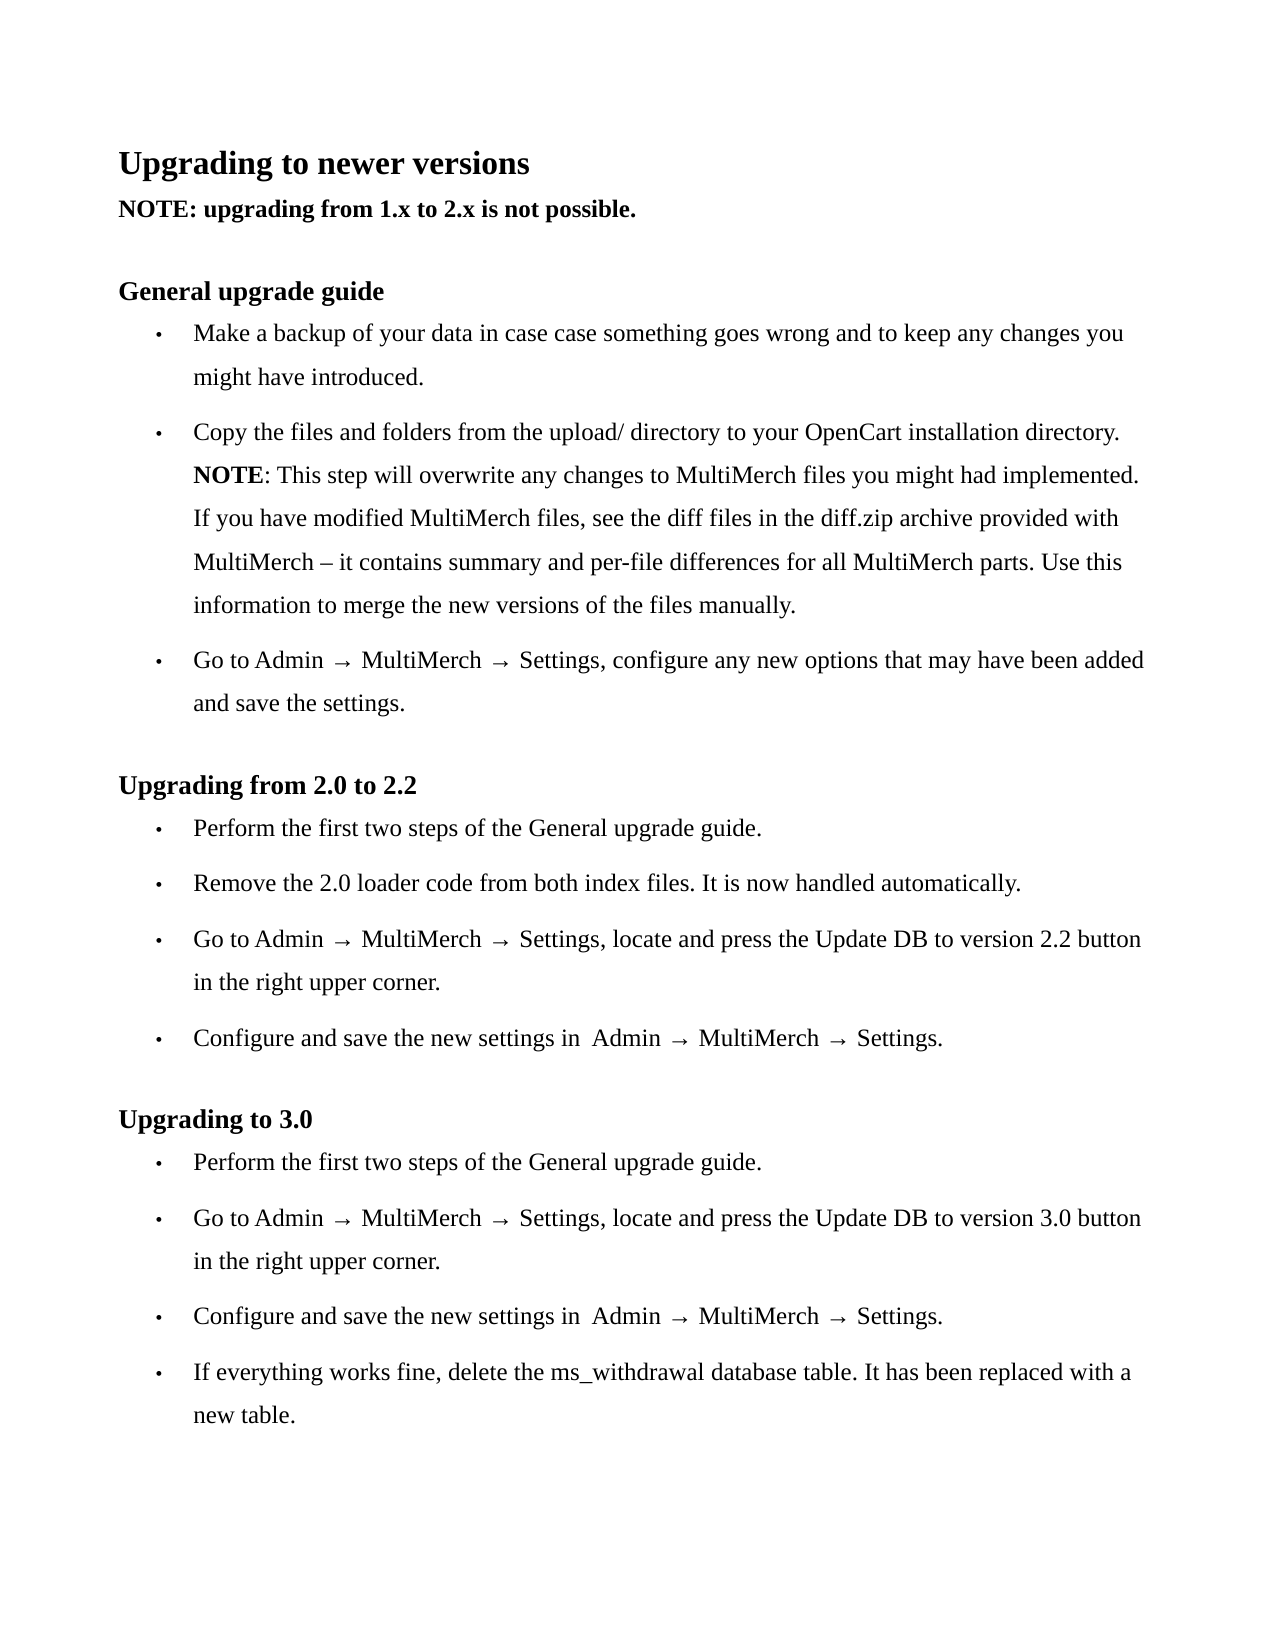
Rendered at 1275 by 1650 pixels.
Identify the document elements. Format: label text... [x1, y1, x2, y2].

list Copy the files and folders from the upload/ directory to your OpenCart installation directory. NOTE: This step will overwrite any changes to MultiMerch files you might had implemented. If you have modified MultiMerch files, see the diff files in the diff.zip archive provided with MultiMerch – it contains summary and per-file differences for all MultiMerch parts. Use this information to merge the new versions of the files manually. [156, 417, 1157, 618]
subtitle Upgrading from 2.0 to 2.2 [118, 769, 1157, 800]
list If everything works fine, delete the ms_withdrawal database table. It has been replaced with a new table. [156, 1357, 1157, 1429]
subtitle Upgrading to newer versions [118, 143, 1157, 182]
subtitle General upgrade guide [118, 275, 1157, 306]
list Perform the first two steps of the General upgrade guide. [156, 813, 1157, 842]
list Go to Admin → MultiMerch → Settings, locate and press the Update DB to version 3.0 button in the right upper corner. [156, 1203, 1157, 1274]
list Configure and save the new settings in Admin → MultiMerch → Settings. [156, 1301, 1157, 1330]
subtitle Upgrading to 3.0 [118, 1103, 1157, 1134]
list Make a backup of your data in case case something goes wrong and to keep any changes you might have introduced. [156, 318, 1157, 390]
text NOTE: upgrading from 1.x to 2.x is not possible. [118, 194, 1157, 223]
list Configure and save the new settings in Admin → MultiMerch → Settings. [156, 1023, 1157, 1052]
list Perform the first two steps of the General upgrade guide. [156, 1147, 1157, 1176]
list Go to Admin → MultiMerch → Settings, locate and press the Update DB to version 2.2 button in the right upper corner. [156, 924, 1157, 996]
list Go to Admin → MultiMerch → Settings, configure any new options that may have been added and save the settings. [156, 645, 1157, 717]
list Remove the 2.0 loader code from both index files. It is now handled automatically. [156, 868, 1157, 897]
